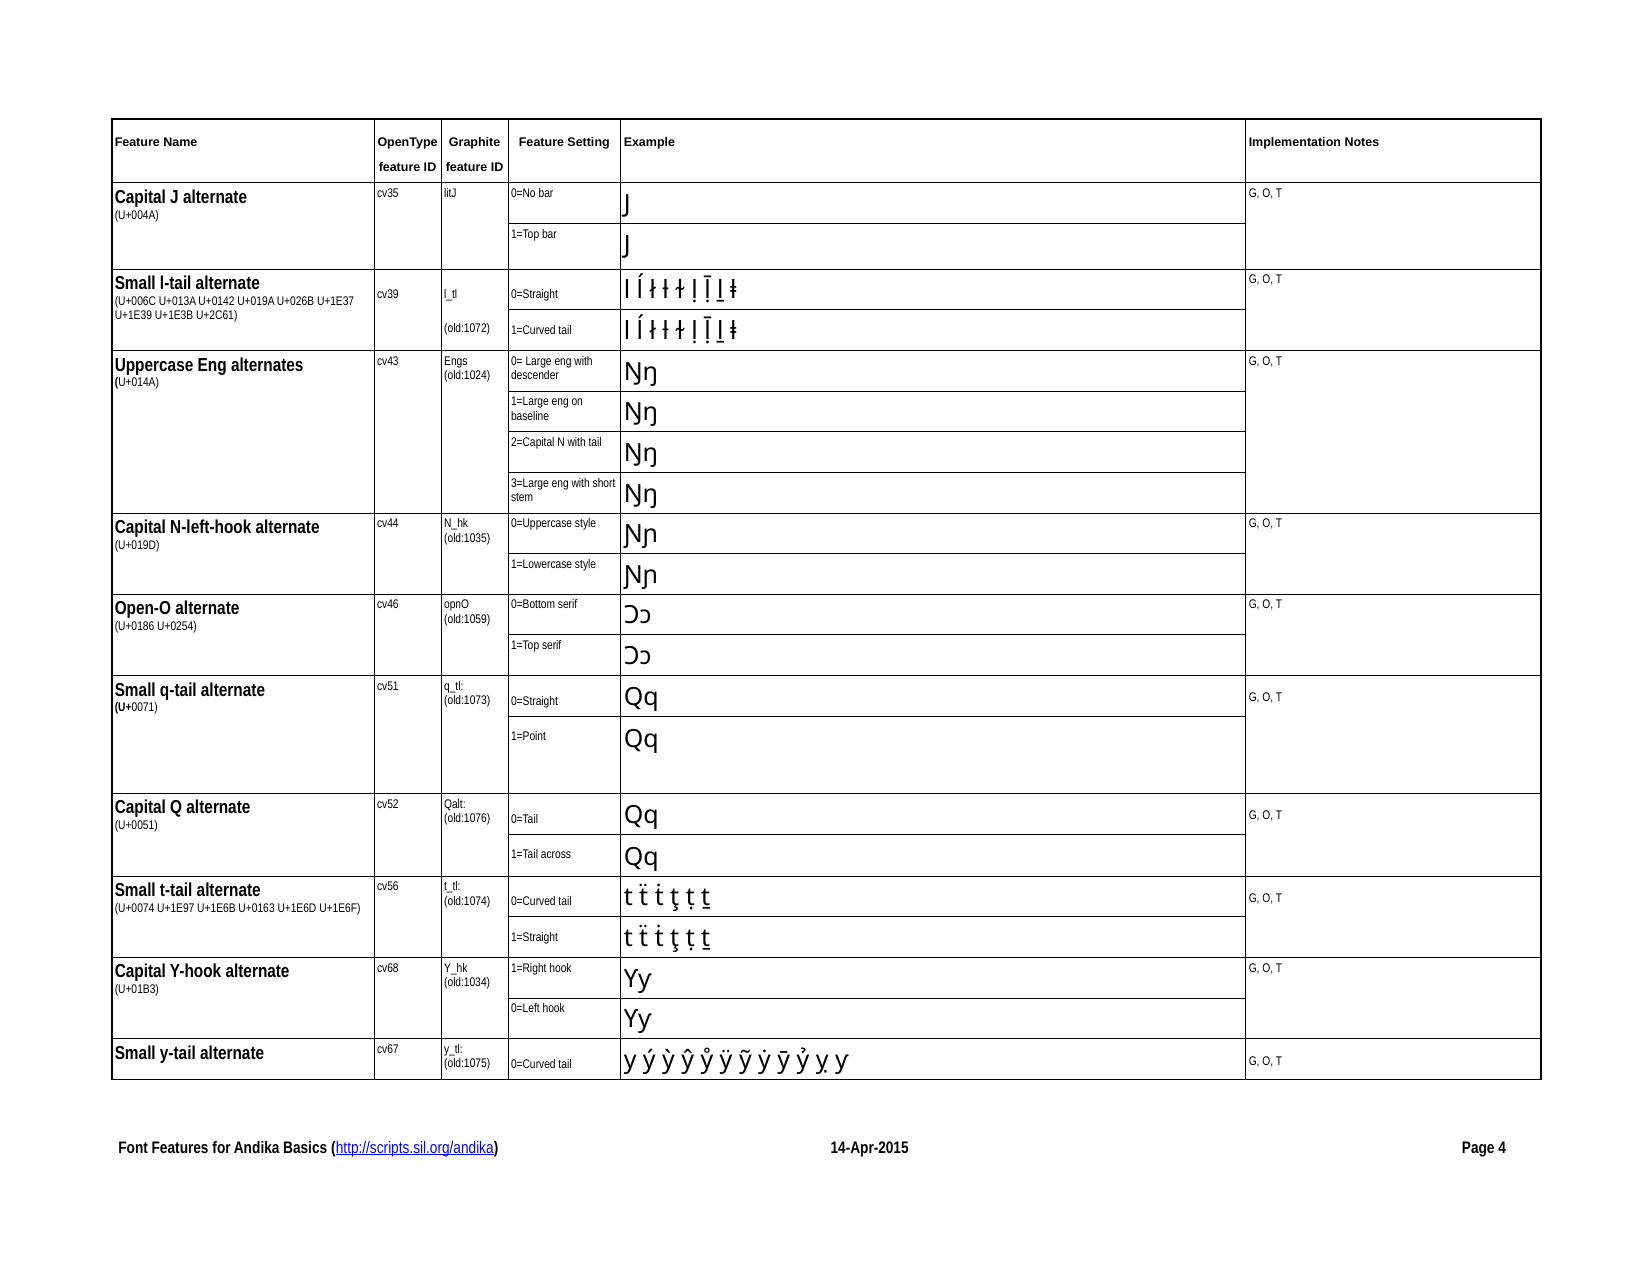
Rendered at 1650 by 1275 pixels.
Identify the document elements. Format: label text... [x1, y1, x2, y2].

table_cell q_tl: (old:1073) [442, 676, 508, 793]
table_cell Ŋŋ [621, 432, 1245, 472]
table_cell Ɲɲ [621, 514, 1245, 553]
table_cell Engs (old:1024) [442, 351, 508, 512]
table_header Feature Name [113, 120, 374, 182]
table_cell 1=Right hook [509, 958, 620, 997]
table_cell 1=Top bar [509, 224, 620, 269]
table_cell cv43 [375, 351, 441, 512]
table_cell Ŋŋ [621, 392, 1245, 431]
table_cell cv67 [375, 1039, 441, 1079]
table_cell 3=Large eng with short stem [509, 473, 620, 512]
table_cell 0=Curved tail [509, 1039, 620, 1079]
table_cell 1=Large eng on baseline [509, 392, 620, 431]
table_cell 1=Lowercase style [509, 554, 620, 594]
table_cell l ĺ ł ƚ ɫ ḷ ḹ ḻ ⱡ [621, 270, 1245, 309]
table_cell G, O, T [1246, 270, 1540, 350]
table_cell Capital J alternate (U+004A) [113, 183, 374, 269]
table_cell Small q-tail alternate (U+0071) [113, 676, 374, 793]
table_cell cv39 [375, 270, 441, 350]
table_cell y_tl: (old:1075) [442, 1039, 508, 1079]
table_cell t ẗ ṫ ţ ṭ ṯ [621, 917, 1245, 957]
table_cell G, O, T [1246, 514, 1540, 594]
table_cell Capital Y-hook alternate (U+01B3) [113, 958, 374, 1038]
table_cell 0=Tail [509, 794, 620, 833]
table_cell 0=Bottom serif [509, 595, 620, 634]
table_cell 1=Top serif [509, 635, 620, 675]
table_cell litJ [442, 183, 508, 269]
table_cell Qq [621, 676, 1245, 716]
table_cell opnO (old:1059) [442, 595, 508, 675]
table_cell G, O, T [1246, 183, 1540, 269]
table_cell 1=Straight [509, 917, 620, 957]
table_cell Ƴƴ [621, 999, 1245, 1038]
table_cell cv44 [375, 514, 441, 594]
table_cell l ĺ ł ƚ ɫ ḷ ḹ ḻ ⱡ [621, 310, 1245, 350]
table_cell Capital Q alternate (U+0051) [113, 794, 374, 876]
table_cell t ẗ ṫ ţ ṭ ṯ [621, 877, 1245, 916]
table_cell 1=Tail across [509, 835, 620, 876]
table_cell 2=Capital N with tail [509, 432, 620, 472]
table_cell cv56 [375, 877, 441, 957]
table_cell G, O, T [1246, 351, 1540, 512]
table_cell G, O, T [1246, 595, 1540, 675]
table_cell cv46 [375, 595, 441, 675]
table_cell l_tl (old:1072) [442, 270, 508, 350]
table_cell Y_hk (old:1034) [442, 958, 508, 1038]
table_header Graphite feature ID [442, 120, 508, 182]
table_cell cv51 [375, 676, 441, 793]
table_cell Qq [621, 835, 1245, 876]
table_cell J [621, 224, 1245, 269]
table_cell G, O, T [1246, 676, 1540, 793]
table_cell G, O, T [1246, 794, 1540, 876]
table_cell N_hk (old:1035) [442, 514, 508, 594]
table_cell Small y-tail alternate [113, 1039, 374, 1079]
table_cell Uppercase Eng alternates (U+014A) [113, 351, 374, 512]
table_cell Ŋŋ [621, 351, 1245, 391]
table_header OpenType feature ID [375, 120, 441, 182]
table_cell Ŋŋ [621, 473, 1245, 512]
table_cell Capital N-left-hook alternate (U+019D) [113, 514, 374, 594]
table_cell Qq [621, 717, 1245, 793]
table_header Implementation Notes [1246, 120, 1540, 182]
table_cell Qq [621, 794, 1245, 833]
table_cell cv35 [375, 183, 441, 269]
table_cell 0= Large eng with descender [509, 351, 620, 391]
table_cell 1=Point [509, 717, 620, 793]
table_cell Ɔɔ [621, 635, 1245, 675]
table_cell Small t-tail alternate (U+0074 U+1E97 U+1E6B U+0163 U+1E6D U+1E6F) [113, 877, 374, 957]
table_cell G, O, T [1246, 877, 1540, 957]
table_cell 0=No bar [509, 183, 620, 223]
table_cell Open-O alternate (U+0186 U+0254) [113, 595, 374, 675]
table_header Example [621, 120, 1245, 182]
table_cell J [621, 183, 1245, 223]
table_cell t_tl: (old:1074) [442, 877, 508, 957]
table_cell 0=Straight [509, 676, 620, 716]
table_cell 0=Left hook [509, 999, 620, 1038]
table_cell G, O, T [1246, 1039, 1540, 1079]
table_cell Ƴƴ [621, 958, 1245, 997]
table_cell cv52 [375, 794, 441, 876]
table_cell Ɲɲ [621, 554, 1245, 594]
table_cell Qalt: (old:1076) [442, 794, 508, 876]
table_cell cv68 [375, 958, 441, 1038]
table_cell y ý ỳ ŷ ẙ ÿ ỹ ẏ ȳ ỷ ỵ ƴ [621, 1039, 1245, 1079]
table_header Feature Setting [509, 120, 620, 182]
table_cell 0=Curved tail [509, 877, 620, 916]
table_cell 0=Uppercase style [509, 514, 620, 553]
table_cell Small l-tail alternate (U+006C U+013A U+0142 U+019A U+026B U+1E37 U+1E39 U+1E3B U+2C61) [113, 270, 374, 350]
table_cell 1=Curved tail [509, 310, 620, 350]
table_cell Ɔɔ [621, 595, 1245, 634]
table_cell 0=Straight [509, 270, 620, 309]
table_cell G, O, T [1246, 958, 1540, 1038]
